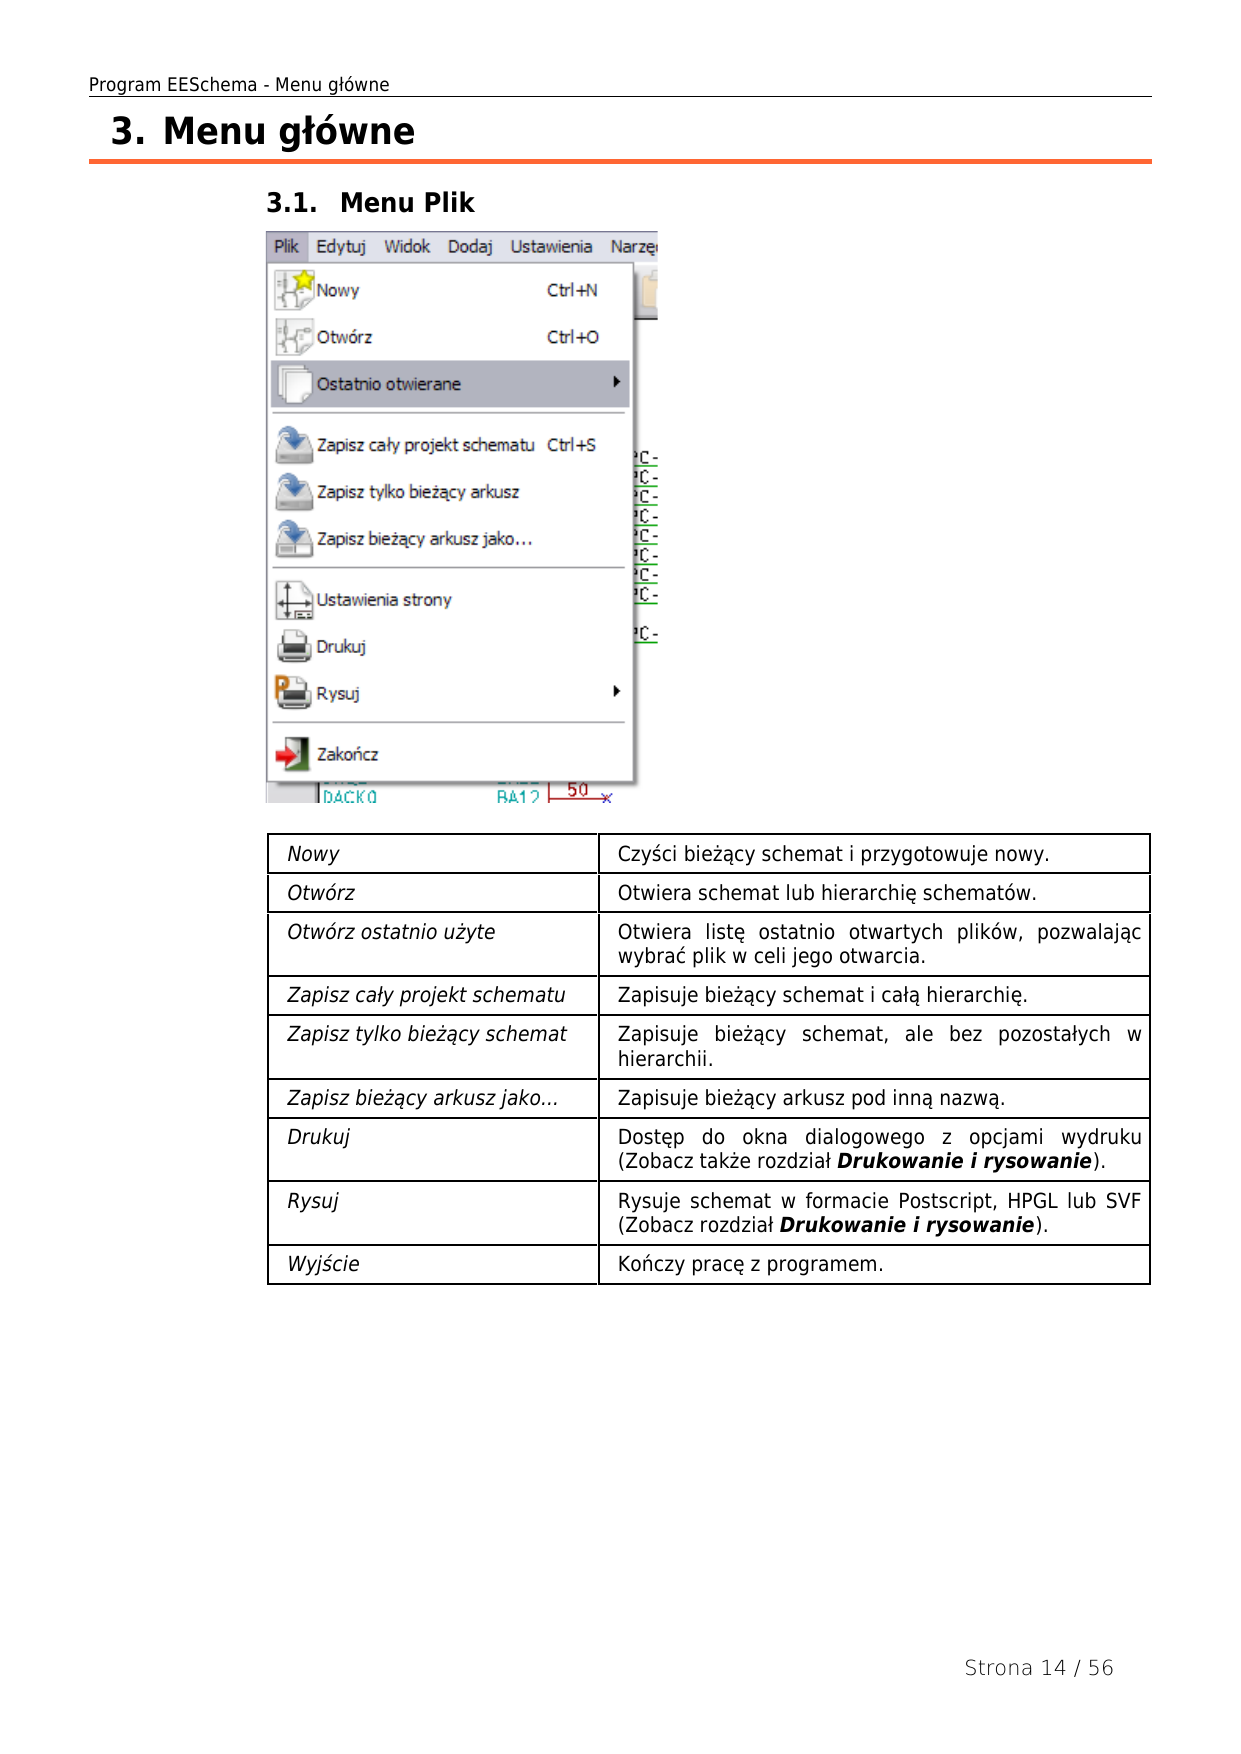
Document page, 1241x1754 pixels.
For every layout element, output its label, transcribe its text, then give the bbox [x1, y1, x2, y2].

table_cell Rysuj [269, 1182, 597, 1244]
table_cell Otwórz [269, 875, 597, 911]
table_cell Zapisz tylko bieżący schemat [269, 1016, 597, 1078]
table_cell Kończy pracę z programem. [600, 1246, 1149, 1283]
table_cell Zapisuje bieżący schemat i całą hierarchię. [600, 977, 1149, 1014]
table_header Czyści bieżący schemat i przygotowuje nowy. [600, 835, 1149, 872]
subtitle Menu główne [88, 103, 1152, 164]
table_cell Otwiera listę ostatnio otwartych plików, pozwalając wybrać plik w celi jego otwarcia. [600, 914, 1149, 975]
table_cell Zapisz cały projekt schematu [269, 977, 597, 1014]
table_cell Zapisuje bieżący arkusz pod inną nazwą. [600, 1080, 1149, 1117]
table_cell Rysuje schemat w formacie Postscript, HPGL lub SVF (Zobacz rozdział Drukowanie i rysowanie). [600, 1182, 1149, 1244]
table_cell Otwiera schemat lub hierarchię schematów. [600, 875, 1149, 911]
table_cell Wyjście [269, 1246, 597, 1283]
subtitle Menu Plik [266, 188, 1152, 219]
table_cell Otwórz ostatnio użyte [269, 914, 597, 975]
table_cell Zapisz bieżący arkusz jako... [269, 1080, 597, 1117]
table_cell Dostęp do okna dialogowego z opcjami wydruku (Zobacz także rozdział Drukowanie i rysowanie). [600, 1119, 1149, 1180]
picture [265, 231, 658, 803]
table_header Nowy [269, 835, 597, 872]
table_cell Drukuj [269, 1119, 597, 1180]
table_cell Zapisuje bieżący schemat, ale bez pozostałych w hierarchii. [600, 1016, 1149, 1078]
